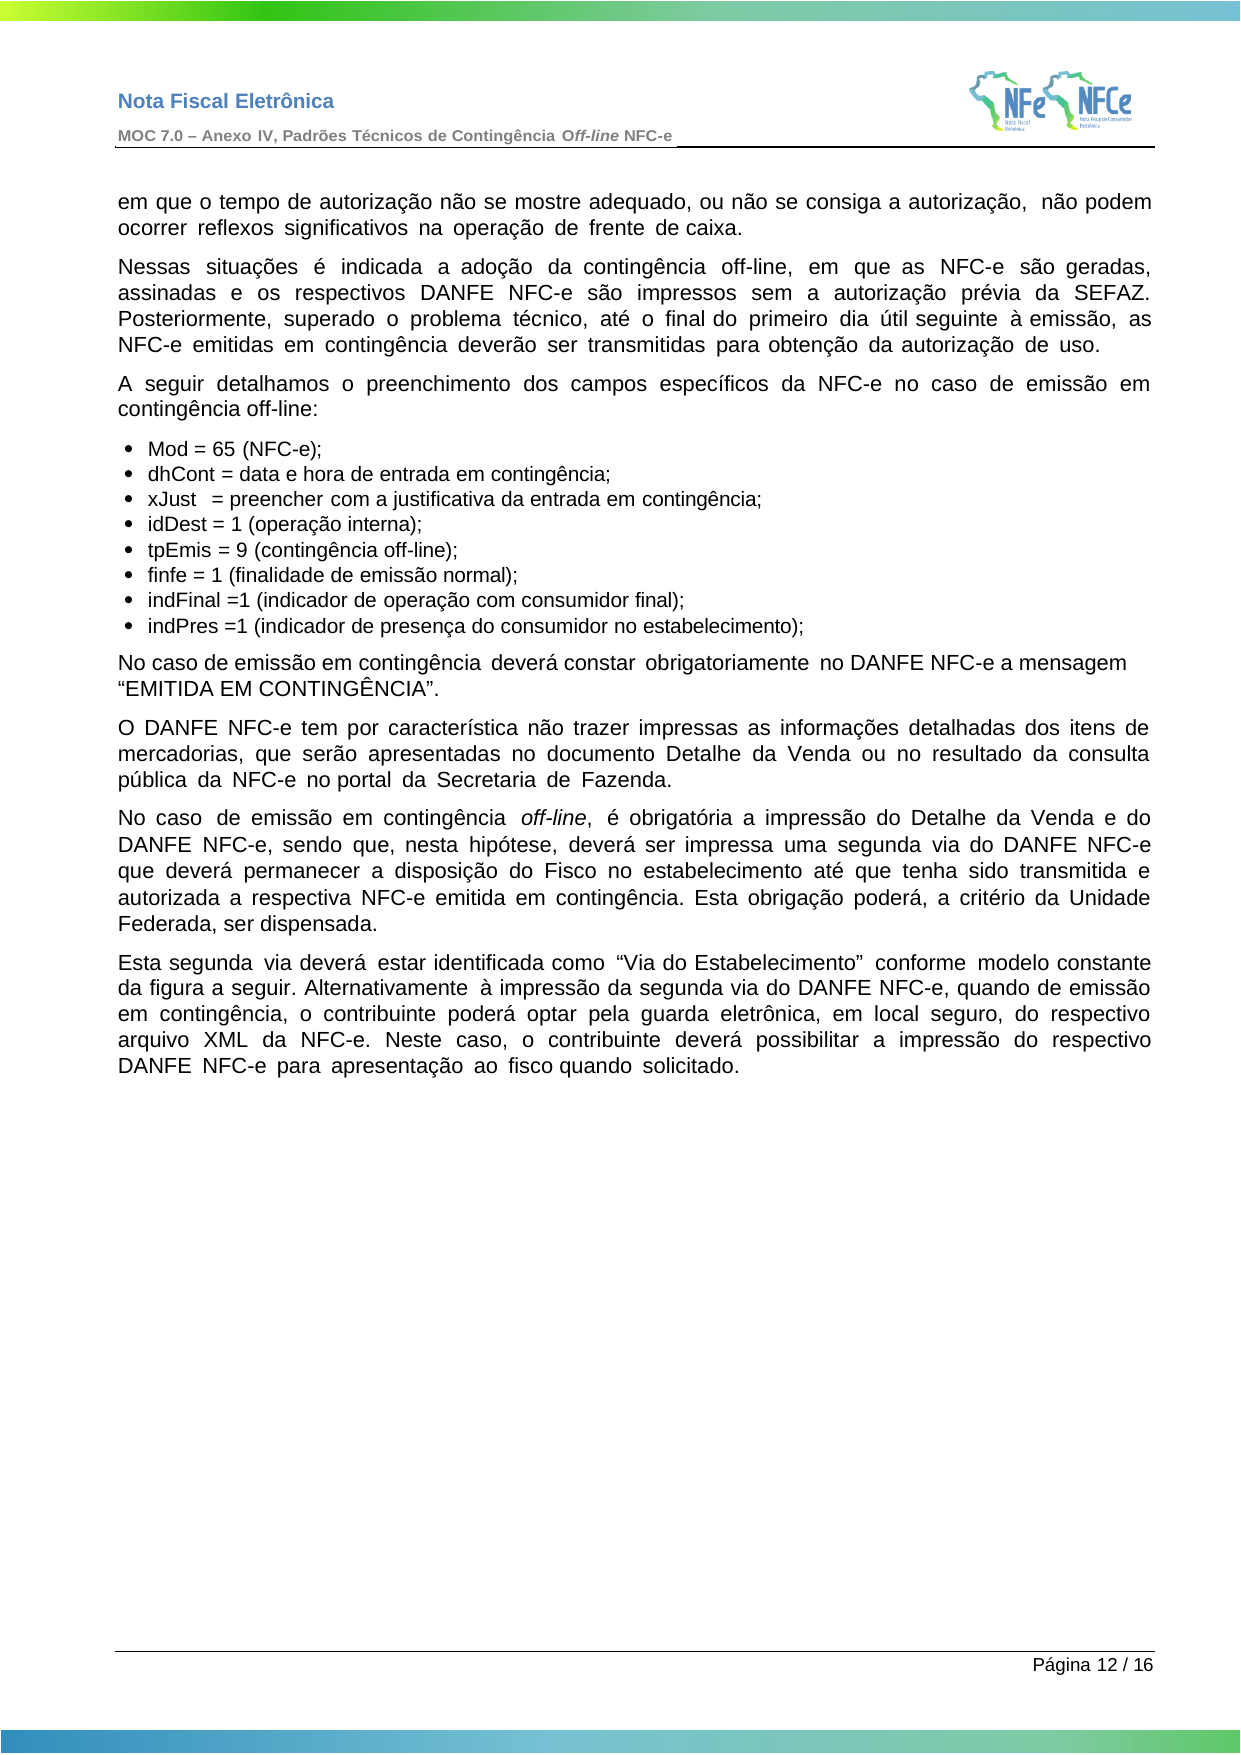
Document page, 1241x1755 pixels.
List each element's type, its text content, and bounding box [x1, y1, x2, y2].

text em que o tempo de autorização não se mostre adequado, ou não se consiga a autorização, não podem ocorrer reflexos significativos na operação de frente de caixa. [118, 188, 1152, 240]
list indFinal =1 (indicador de operação com consumidor final); [125, 587, 1209, 613]
text O DANFE NFC-e tem por característica não trazer impressas as informações detalhadas dos itens de mercadorias, que serão apresentadas no documento Detalhe da Venda ou no resultado da consulta pública da NFC-e no portal da Secretaria de Fazenda. [118, 714, 1151, 792]
text No caso de emissão em contingência off-line, é obrigatória a impressão do Detalhe da Venda e do DANFE NFC-e, sendo que, nesta hipótese, deverá ser impressa uma segunda via do DANFE NFC-e que deverá permanecer a disposição do Fisco no estabelecimento até que tenha sido transmitida e autorizada a respectiva NFC-e emitida em contingência. Esta obrigação poderá, a critério da Unidade Federada, ser dispensada. [118, 805, 1152, 936]
text A seguir detalhamos o preenchimento dos campos específicos da NFC-e no caso de emissão em contingência off-line: [118, 370, 1152, 422]
list finfe = 1 (finalidade de emissão normal); [125, 562, 1209, 587]
list xJust = preencher com a justificativa da entrada em contingência; [125, 486, 1209, 511]
list indPres =1 (indicador de presença do consumidor no estabelecimento); [125, 613, 1209, 637]
text Esta segunda via deverá estar identificada como “Via do Estabelecimento” conforme modelo constante da figura a seguir. Alternativamente à impressão da segunda via do DANFE NFC-e, quando de emissão em contingência, o contribuinte poderá optar pela guarda eletrônica, em local seguro, do respectivo arquivo XML da NFC-e. Neste caso, o contribuinte deverá possibilitar a impressão do respectivo DANFE NFC-e para apresentação ao fisco quando solicitado. [118, 949, 1152, 1078]
list dhCont = data e hora de entrada em contingência; [125, 461, 1209, 486]
list idDest = 1 (operação interna); [125, 511, 1209, 536]
list tpEmis = 9 (contingência off-line); [125, 537, 1209, 562]
list Mod = 65 (NFC-e); [125, 436, 1209, 461]
text No caso de emissão em contingência deverá constar obrigatoriamente no DANFE NFC-e a mensagem “EMITIDA EM CONTINGÊNCIA”. [118, 650, 1209, 701]
text Nessas situações é indicada a adoção da contingência off-line, em que as NFC-e são geradas, assinadas e os respectivos DANFE NFC-e são impressos sem a autorização prévia da SEFAZ. Posteriormente, superado o problema técnico, até o final do primeiro dia útil seguinte à emissão, as NFC-e emitidas em contingência deverão ser transmitidas para obtenção da autorização de uso. [118, 254, 1152, 357]
